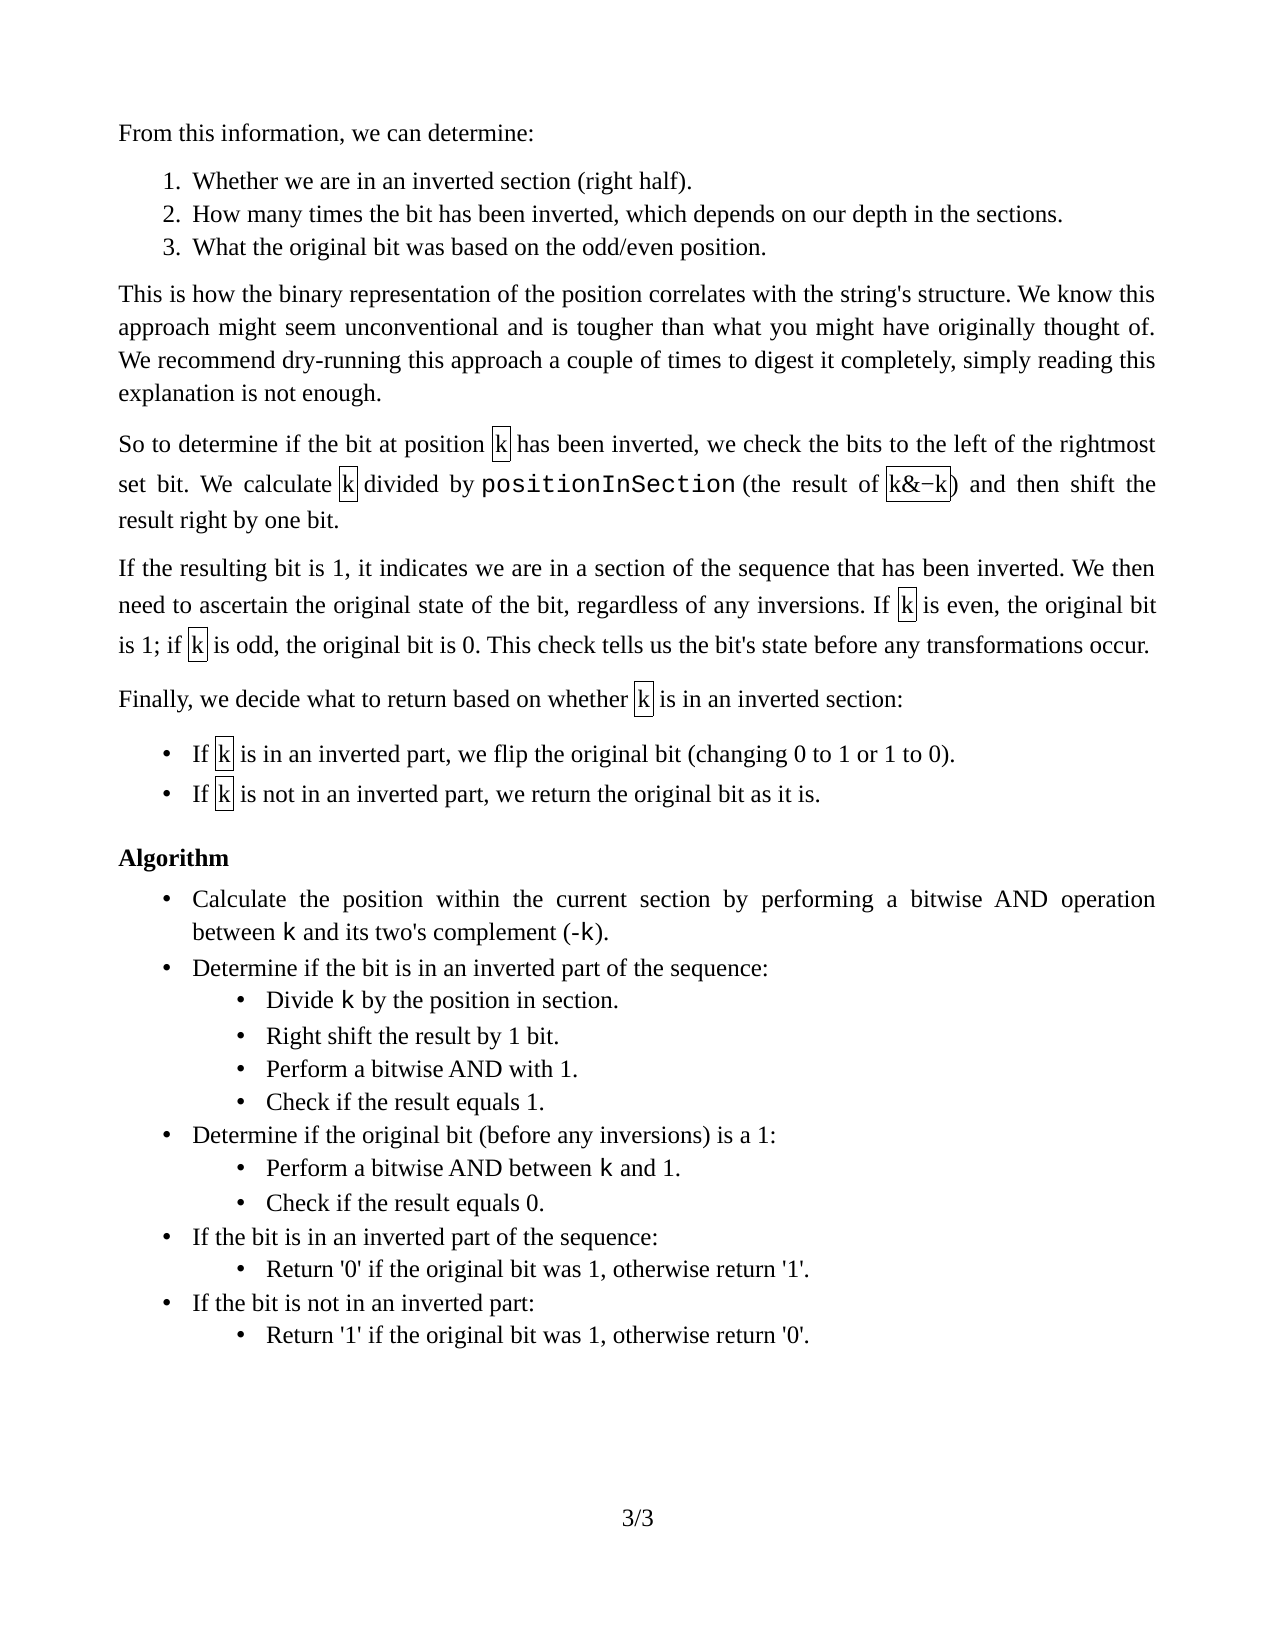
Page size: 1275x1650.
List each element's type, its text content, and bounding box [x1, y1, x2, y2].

subtitle Algorithm [118, 843, 1157, 872]
list If the bit is in an inverted part of the sequence: [162, 1222, 1157, 1250]
text is in an inverted section: [654, 681, 1157, 716]
list Whether we are in an inverted section (right half). [162, 166, 1157, 194]
list Check if the result equals 1. [236, 1087, 1157, 1116]
list Return '1' if the original bit was 1, otherwise return '0'. [236, 1321, 1157, 1349]
text Finally, we decide what to return based on whether [118, 681, 634, 716]
list Right shift the result by 1 bit. [236, 1021, 1157, 1050]
list Determine if the original bit (before any inversions) is a 1: [162, 1120, 1157, 1149]
list How many times the bit has been inverted, which depends on our depth in the sections. [162, 199, 1157, 227]
list Perform a bitwise AND with 1. [236, 1054, 1157, 1083]
list Check if the result equals 0. [236, 1188, 1157, 1217]
list Divide k by the position in section. [236, 986, 1157, 1016]
text If the resulting bit is 1, it indicates we are in a section of the sequence that has been inverted. We then need to ascertain the original state of the bit, regardless of any inversions. If k is even, the original bit is 1; if k is odd, the original bit is 0. This check tells us the bit's state before any transformations occur. [118, 553, 1157, 661]
list Perform a bitwise AND between k and 1. [236, 1153, 1157, 1184]
list Calculate the position within the current section by performing a bitwise AND operation between k and its two's complement (-k). [162, 884, 1157, 948]
list If k is not in an inverted part, we return the original bit as it is. [234, 776, 1157, 811]
text So to determine if the bit at position k has been inverted, we check the bits to the left of the rightmost set bit. We calculate k divided by positionInSection (the result of k&−k) and then shift the result right by one bit. [118, 426, 1157, 534]
list If k is in an inverted part, we flip the original bit (changing 0 to 1 or 1 to 0). [234, 736, 1157, 771]
list What the original bit was based on the odd/even position. [162, 232, 1157, 261]
list If the bit is not in an inverted part: [162, 1288, 1157, 1316]
list If k is not in an inverted part, we return the original bit as it is. [162, 776, 215, 811]
list If k is in an inverted part, we flip the original bit (changing 0 to 1 or 1 to 0). [162, 736, 215, 771]
list Return '0' if the original bit was 1, otherwise return '1'. [236, 1254, 1157, 1283]
list Determine if the bit is in an inverted part of the sequence: [162, 953, 1157, 981]
text From this information, we can determine: [118, 118, 1157, 147]
text This is how the binary representation of the position correlates with the string's structure. We know this approach might seem unconventional and is tougher than what you might have originally thought of. We recommend dry-running this approach a couple of times to digest it completely, simply reading this explanation is not enough. [118, 279, 1157, 407]
text k [635, 682, 653, 716]
